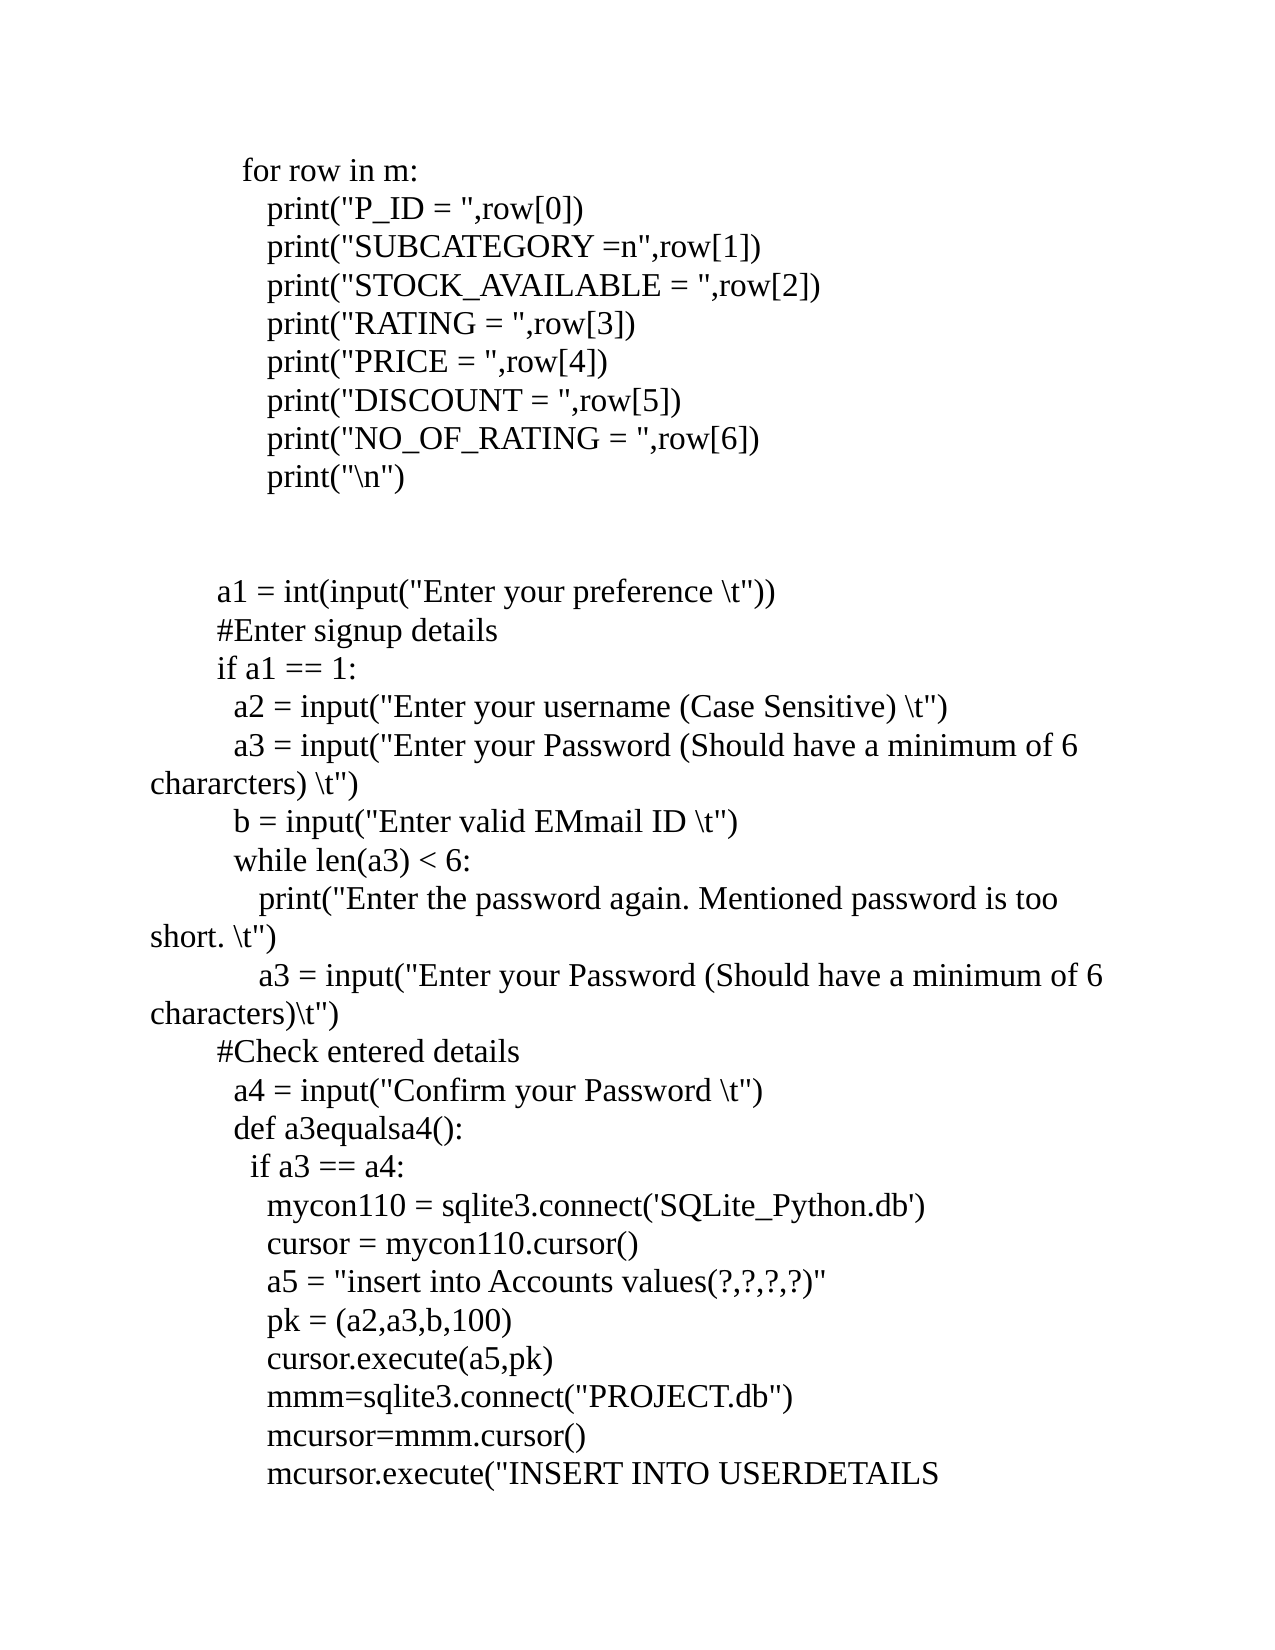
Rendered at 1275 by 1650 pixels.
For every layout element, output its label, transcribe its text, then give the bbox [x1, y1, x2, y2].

text pk = (a2,a3,b,100) [150, 1300, 1125, 1338]
text print("NO_OF_RATING = ",row[6]) [150, 418, 1125, 457]
text cursor.execute(a5,pk) [150, 1338, 1125, 1377]
text def a3equalsa4(): [150, 1108, 1125, 1147]
text mcursor.execute("INSERT INTO USERDETAILS [150, 1453, 1125, 1492]
text a1 = int(input("Enter your preference \t")) [150, 572, 1125, 610]
text print("PRICE = ",row[4]) [150, 342, 1125, 380]
text a3 = input("Enter your Password (Should have a minimum of 6 characters)\t") [150, 955, 1125, 1032]
text if a3 == a4: [150, 1147, 1125, 1185]
text a2 = input("Enter your username (Case Sensitive) \t") [150, 687, 1125, 725]
text print("\n") [150, 457, 1125, 495]
text print("DISCOUNT = ",row[5]) [150, 380, 1125, 418]
text mycon110 = sqlite3.connect('SQLite_Python.db') [150, 1185, 1125, 1223]
text #Enter signup details [150, 610, 1125, 648]
text a4 = input("Confirm your Password \t") [150, 1070, 1125, 1108]
text print("Enter the password again. Mentioned password is too short. \t") [150, 878, 1125, 955]
text print("STOCK_AVAILABLE = ",row[2]) [150, 265, 1125, 303]
text if a1 == 1: [150, 648, 1125, 687]
text while len(a3) < 6: [150, 840, 1125, 878]
text mmm=sqlite3.connect("PROJECT.db") [150, 1377, 1125, 1415]
text print("RATING = ",row[3]) [150, 303, 1125, 342]
text mcursor=mmm.cursor() [150, 1415, 1125, 1453]
text cursor = mycon110.cursor() [150, 1223, 1125, 1262]
text #Check entered details [150, 1032, 1125, 1070]
text for row in m: [150, 150, 1125, 188]
text a3 = input("Enter your Password (Should have a minimum of 6 chararcters) \t") [150, 725, 1125, 802]
text b = input("Enter valid EMmail ID \t") [150, 802, 1125, 840]
text print("SUBCATEGORY =n",row[1]) [150, 227, 1125, 265]
text print("P_ID = ",row[0]) [150, 188, 1125, 227]
text a5 = "insert into Accounts values(?,?,?,?)" [150, 1262, 1125, 1300]
